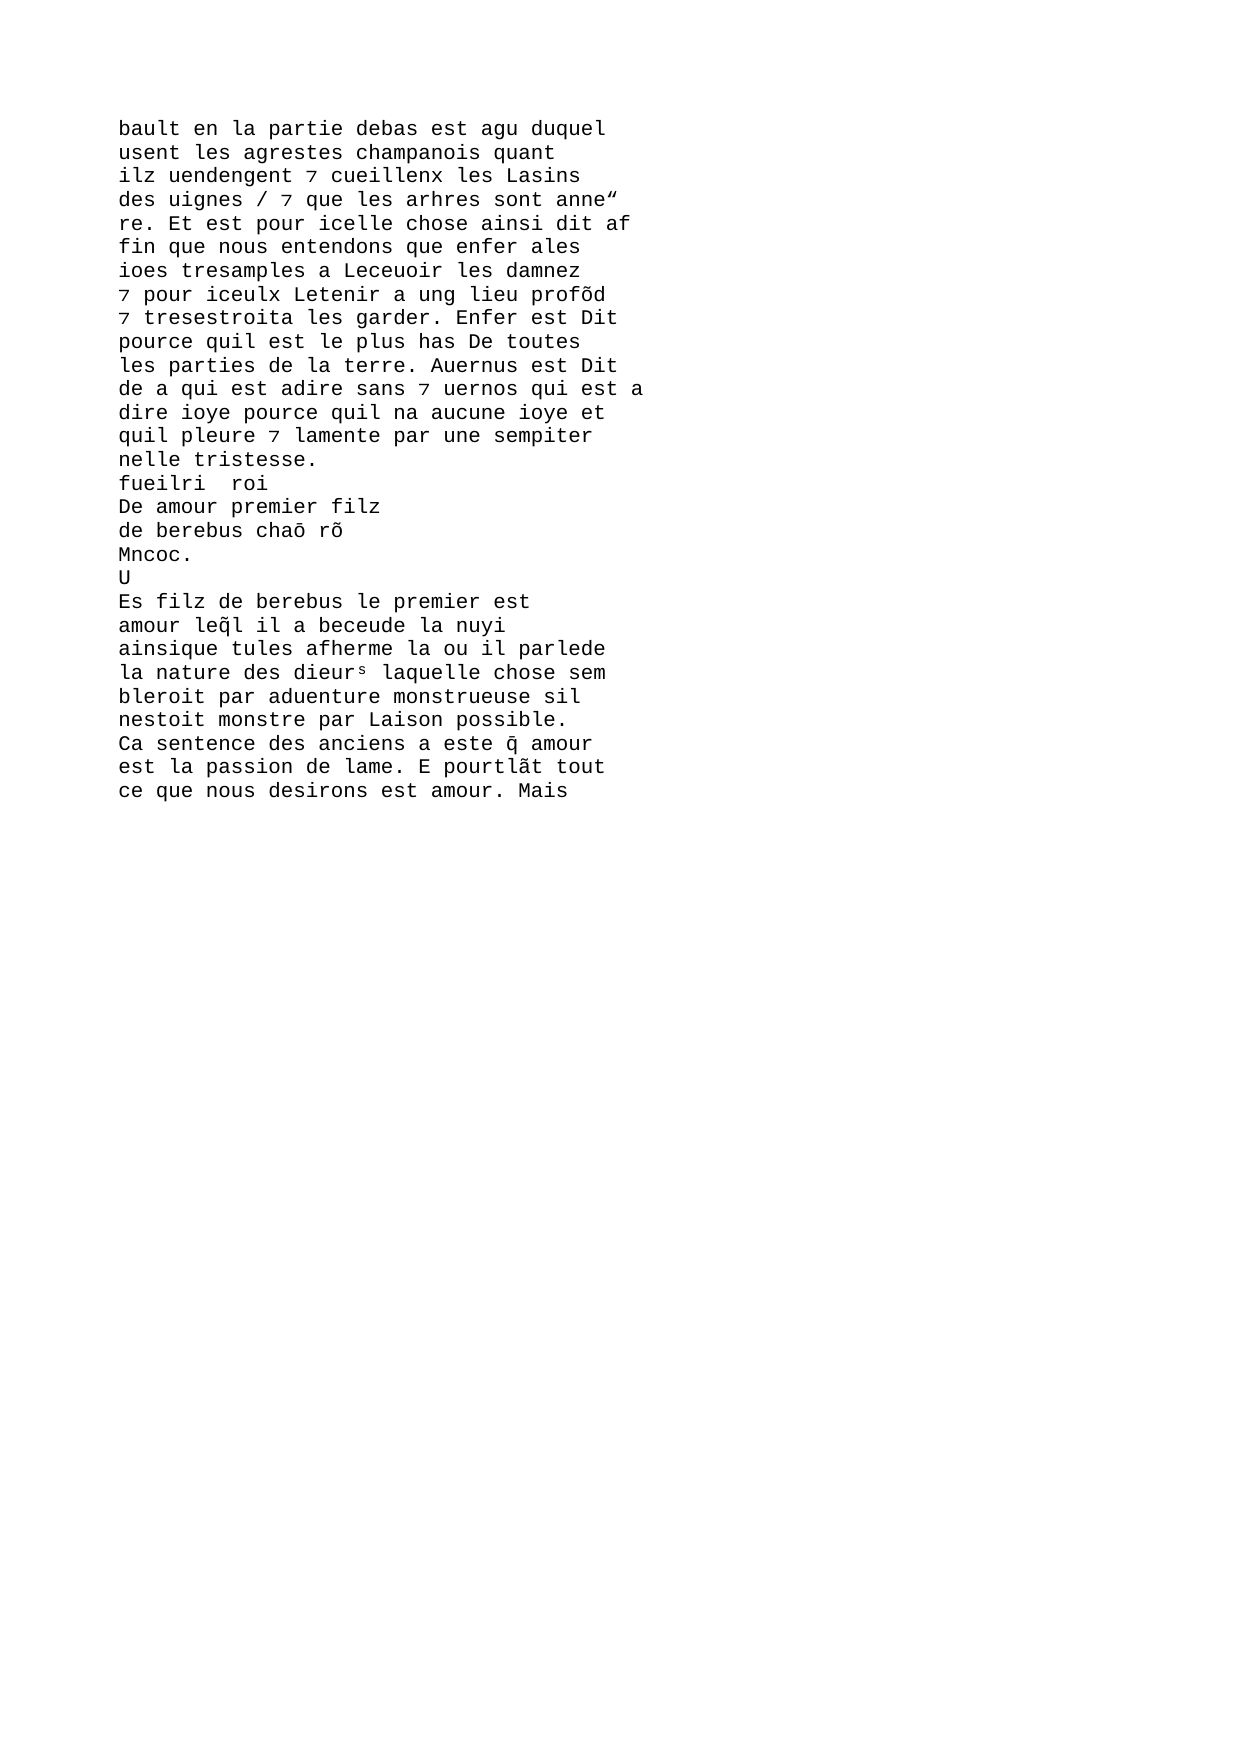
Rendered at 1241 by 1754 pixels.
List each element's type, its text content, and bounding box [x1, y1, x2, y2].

text de a qui est adire sans ⁊ uernos qui est a [118, 378, 1122, 402]
text fin que nous entendons que enfer ales [118, 236, 1122, 260]
text fueilri roi [118, 473, 1122, 496]
text dire ioye pource quil na aucune ioye et [118, 402, 1122, 426]
text Mncoc. [118, 544, 1122, 567]
text ce que nous desirons est amour. Mais [118, 780, 1122, 804]
text U [118, 567, 1122, 591]
text De amour premier filz [118, 496, 1122, 520]
text pource quil est le plus has De toutes [118, 331, 1122, 354]
text est la passion de lame. E pourtlãt tout [118, 757, 1122, 780]
text ioes tresamples a Leceuoir les damnez [118, 260, 1122, 284]
text de berebus chaō rõ [118, 520, 1122, 544]
text ⁊ pour iceulx Letenir a ung lieu profõd [118, 284, 1122, 307]
text bault en la partie debas est agu duquel [118, 118, 1122, 142]
text ilz uendengent ⁊ cueillenx les Lasins [118, 165, 1122, 189]
text Ca sentence des anciens a este q̄ amour [118, 733, 1122, 757]
text re. Et est pour icelle chose ainsi dit af [118, 213, 1122, 236]
text ⁊ tresestroita les garder. Enfer est Dit [118, 307, 1122, 331]
text nestoit monstre par Laison possible. [118, 709, 1122, 733]
text des uignes / ⁊ que les arhres sont anne“ [118, 189, 1122, 213]
text bleroit par aduenture monstrueuse sil [118, 686, 1122, 709]
text Es filz de berebus le premier est [118, 591, 1122, 615]
text amour leq̃l il a beceude la nuyi [118, 615, 1122, 638]
text usent les agrestes champanois quant [118, 142, 1122, 165]
text ainsique tules afherme la ou il parlede [118, 638, 1122, 662]
text quil pleure ⁊ lamente par une sempiter [118, 426, 1122, 449]
text la nature des dieurˢ laquelle chose sem [118, 662, 1122, 686]
text nelle tristesse. [118, 449, 1122, 473]
text les parties de la terre. Auernus est Dit [118, 354, 1122, 378]
